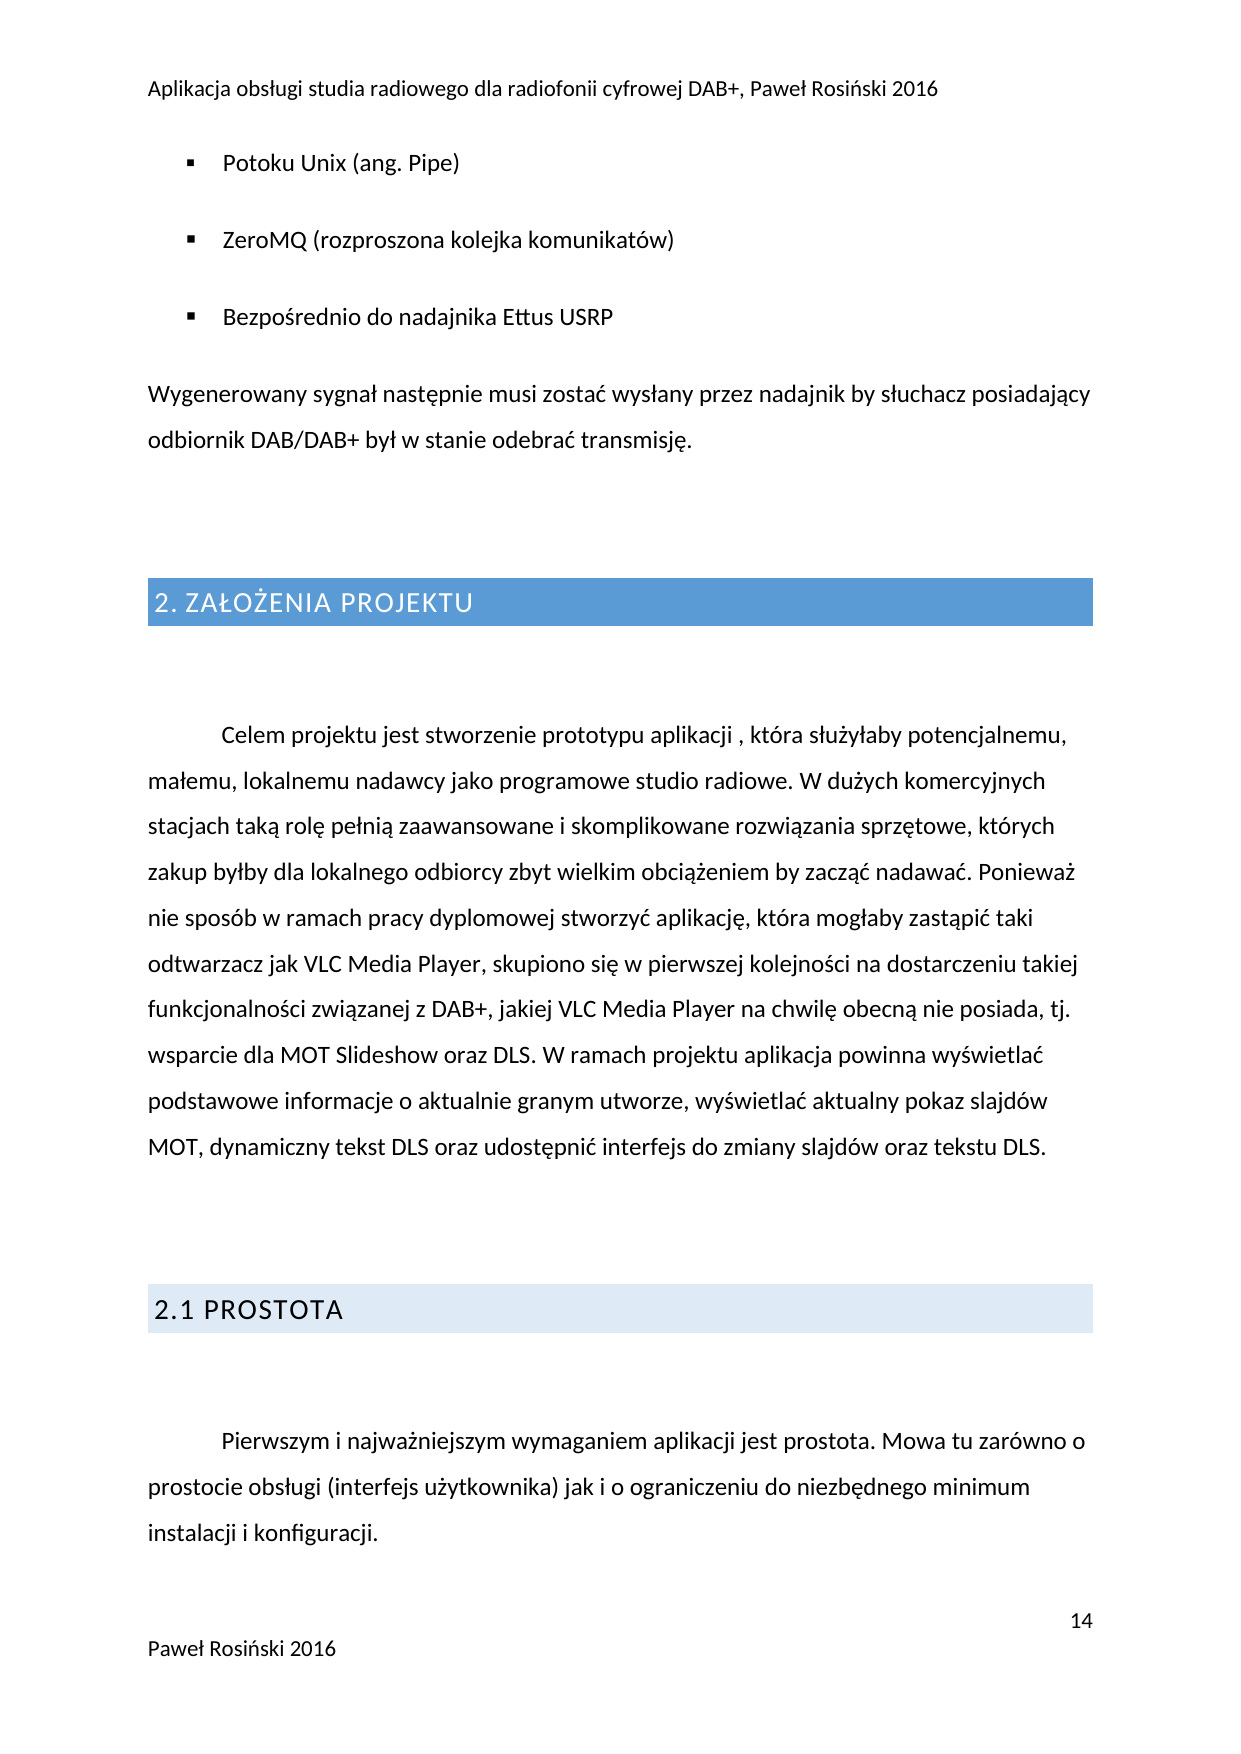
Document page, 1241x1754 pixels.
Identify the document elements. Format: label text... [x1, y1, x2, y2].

list ZeroMQ (rozproszona kolejka komunikatów) [185, 224, 1093, 255]
list Założenia projektu [154, 585, 1086, 620]
subtitle 2.1 Prostota [154, 1291, 1086, 1326]
list Bezpośrednio do nadajnika Ettus USRP [185, 302, 1093, 332]
text Wygenerowany sygnał następnie musi zostać wysłany przez nadajnik by słuchacz posiadający odbiornik DAB/DAB+ był w stanie odebrać transmisję. [148, 378, 1093, 455]
list Potoku Unix (ang. Pipe) [185, 148, 1093, 178]
text Celem projektu jest stworzenie prototypu aplikacji , która służyłaby potencjalnemu, małemu, lokalnemu nadawcy jako programowe studio radiowe. W dużych komercyjnych stacjach taką rolę pełnią zaawansowane i skomplikowane rozwiązania sprzętowe, których zakup byłby dla lokalnego odbiorcy zbyt wielkim obciążeniem by zacząć nadawać. Ponieważ nie sposób w ramach pracy dyplomowej stworzyć aplikację, która mogłaby zastąpić taki odtwarzacz jak VLC Media Player, skupiono się w pierwszej kolejności na dostarczeniu takiej funkcjonalności związanej z DAB+, jakiej VLC Media Player na chwilę obecną nie posiada, tj. wsparcie dla MOT Slideshow oraz DLS. W ramach projektu aplikacja powinna wyświetlać podstawowe informacje o aktualnie granym utworze, wyświetlać aktualny pokaz slajdów MOT, dynamiczny tekst DLS oraz udostępnić interfejs do zmiany slajdów oraz tekstu DLS. [148, 719, 1093, 1161]
text Pierwszym i najważniejszym wymaganiem aplikacji jest prostota. Mowa tu zarówno o prostocie obsługi (interfejs użytkownika) jak i o ograniczeniu do niezbędnego minimum instalacji i konfiguracji. [148, 1425, 1093, 1547]
